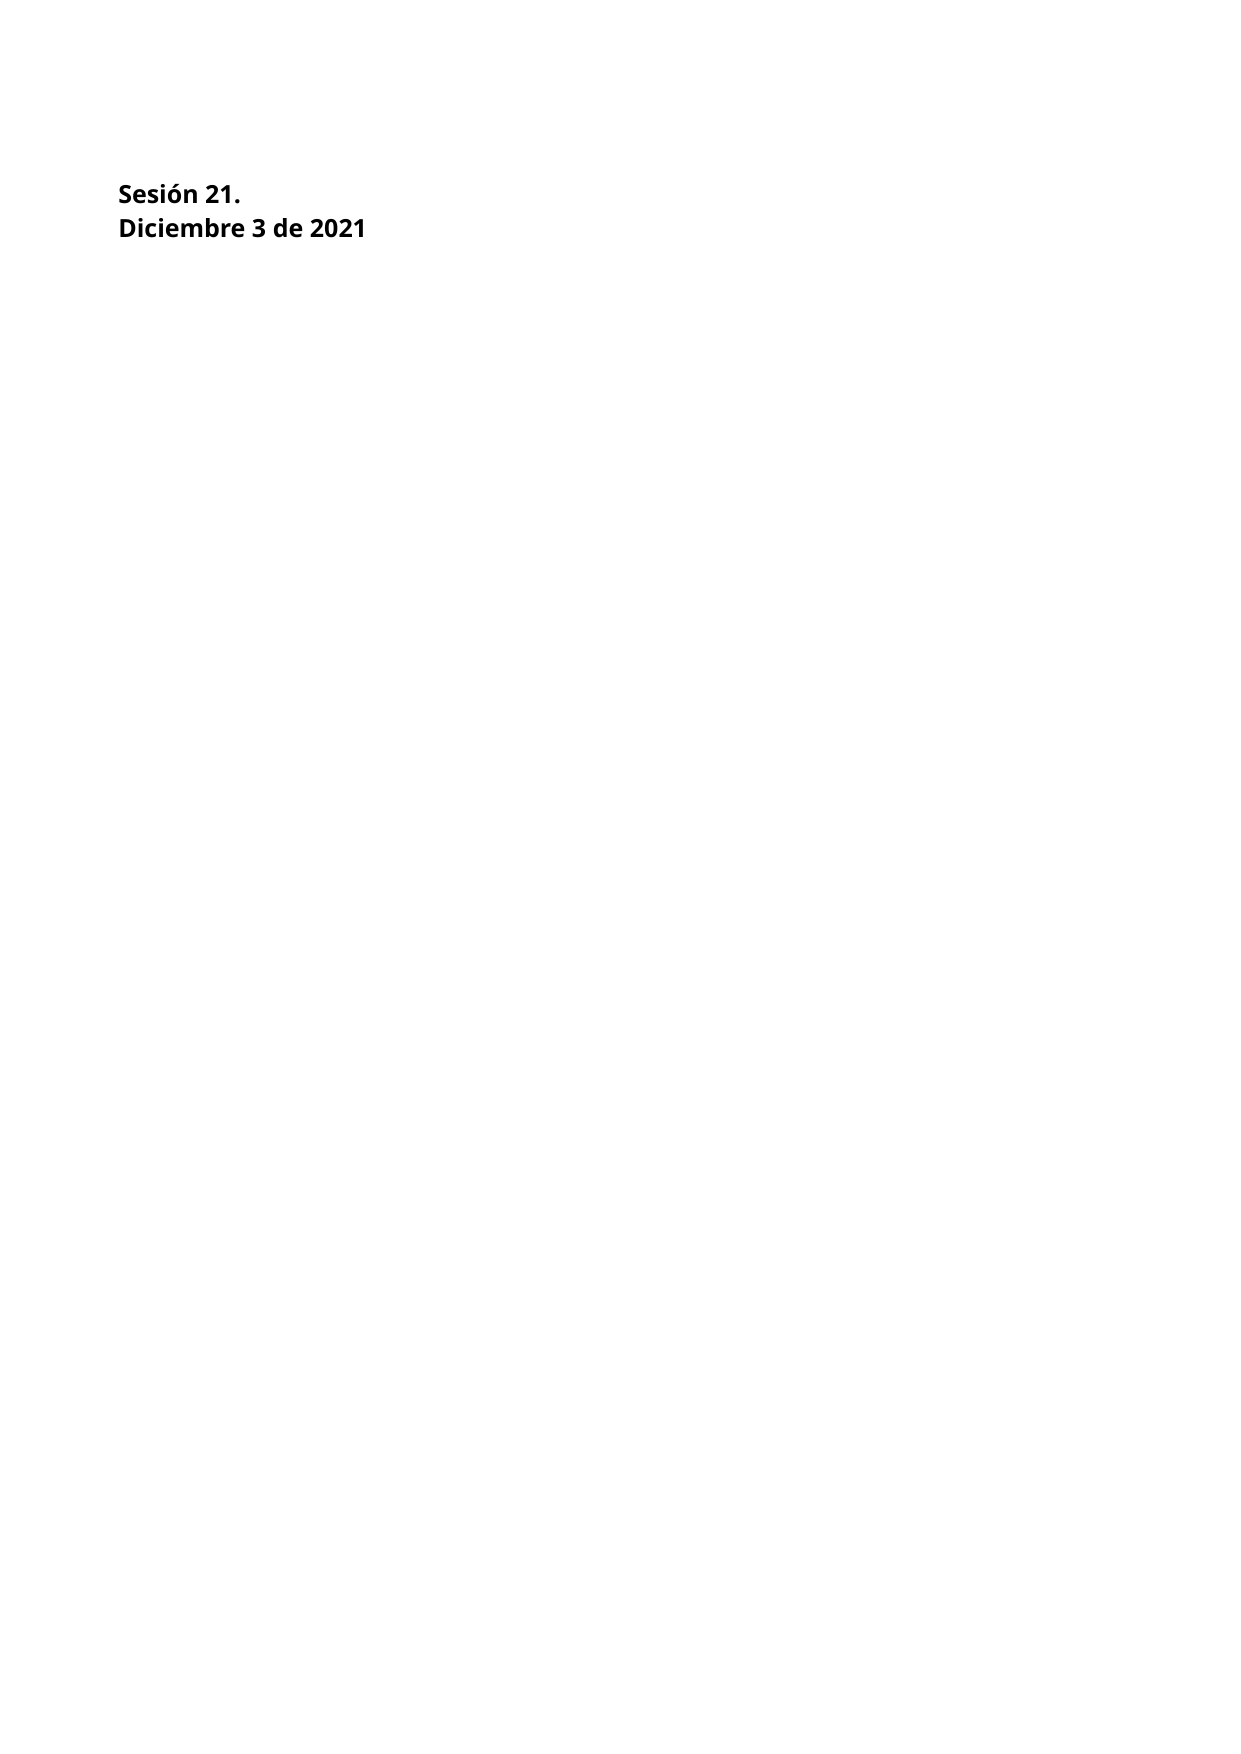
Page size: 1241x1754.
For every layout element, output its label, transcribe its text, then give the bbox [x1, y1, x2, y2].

text Sesión 21. [118, 176, 1122, 210]
text Diciembre 3 de 2021 [118, 210, 1122, 244]
